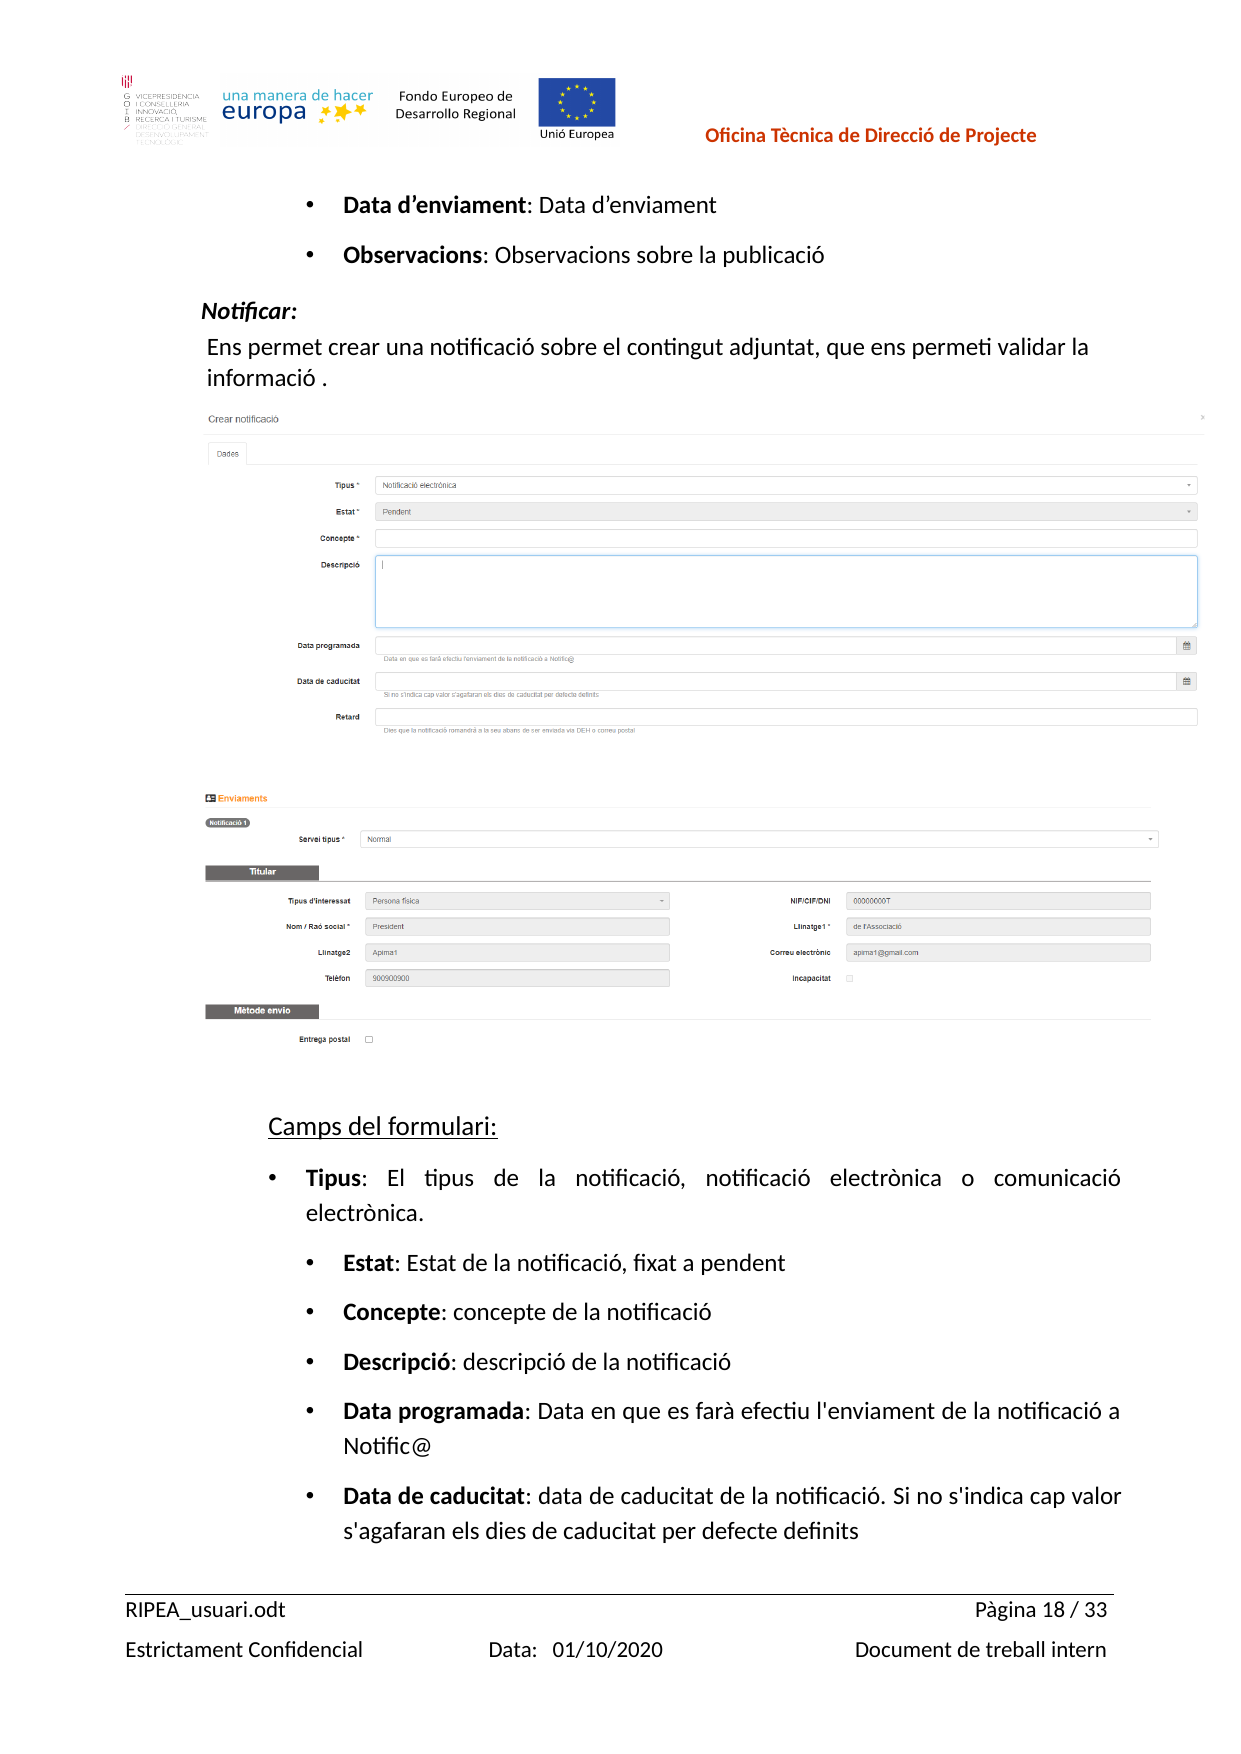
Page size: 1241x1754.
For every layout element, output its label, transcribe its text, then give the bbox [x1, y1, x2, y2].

list Tipus: El tipus de la notificació, notificació electrònica o comunicació electrònica. [268, 1162, 1122, 1228]
picture [118, 73, 213, 147]
picture [219, 73, 621, 147]
list Data programada: Data en que es farà efectiu l'enviament de la notificació a Notific@ [306, 1395, 1122, 1461]
list Ens permet crear una notificació sobre el contingut adjuntat, que ens permeti validar la informació . [0, 331, 1122, 392]
subtitle Notificar: [201, 295, 1122, 325]
text Camps del formulari: [118, 1109, 1122, 1143]
list Data d’enviament: Data d’enviament [306, 189, 1122, 220]
list Descripció: descripció de la notificació [306, 1346, 1122, 1376]
picture [198, 789, 1165, 1070]
list Data de caducitat: data de caducitat de la notificació. Si no s'indica cap valor s'agafaran els dies de caducitat per defecte definits [306, 1480, 1122, 1546]
list Estat: Estat de la notificació, fixat a pendent [306, 1247, 1122, 1277]
list Observacions: Observacions sobre la publicació [306, 239, 1122, 269]
picture [203, 408, 1205, 747]
list Concepte: concepte de la notificació [306, 1296, 1122, 1327]
